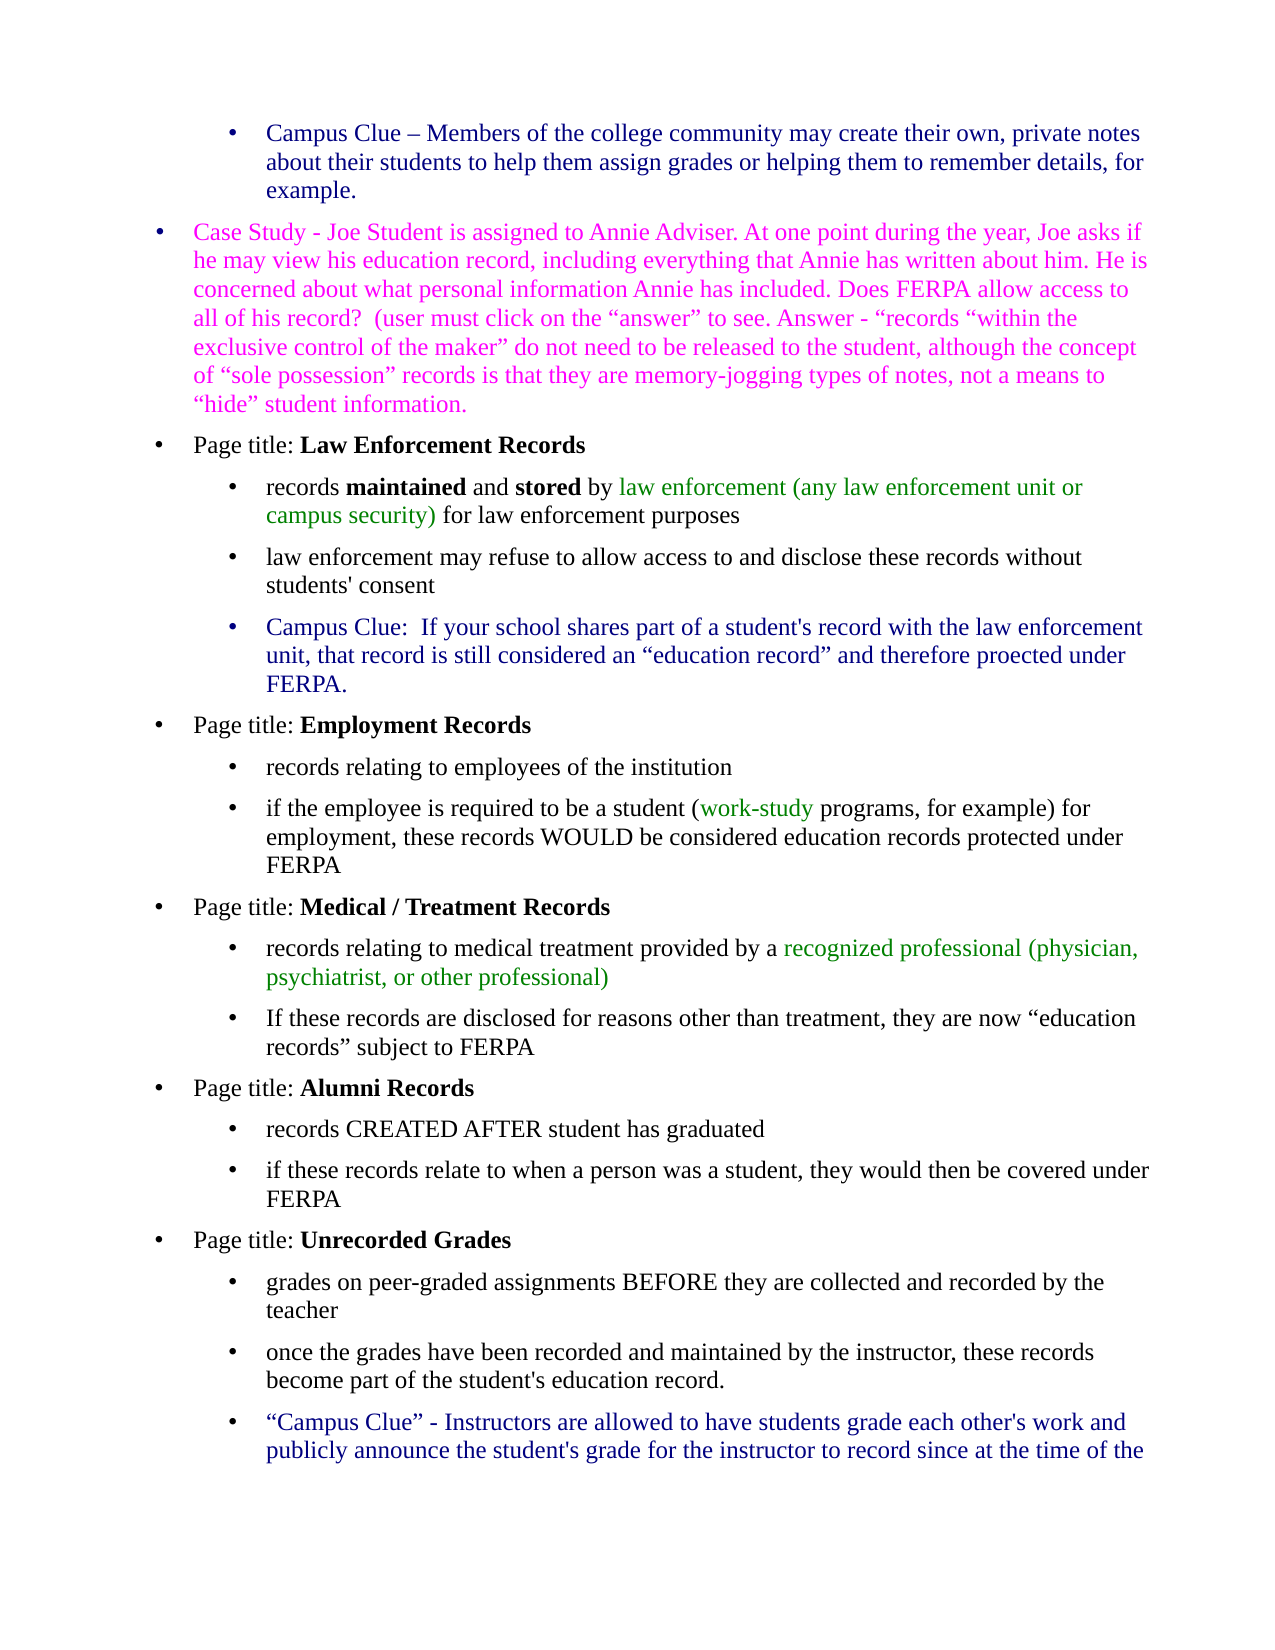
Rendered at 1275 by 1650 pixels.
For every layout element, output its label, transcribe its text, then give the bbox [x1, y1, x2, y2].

list records relating to medical treatment provided by a recognized professional (physician, psychiatrist, or other professional) [228, 933, 1157, 991]
list if the employee is required to be a student (work-study programs, for example) for employment, these records WOULD be considered education records protected under FERPA [228, 793, 1157, 879]
list Page title: Unrecorded Grades [154, 1226, 1157, 1254]
list Case Study - Joe Student is assigned to Annie Adviser. At one point during the year, Joe asks if he may view his education record, including everything that Annie has written about him. He is concerned about what personal information Annie has included. Does FERPA allow access to all of his record? (user must click on the “answer” to see. Answer - “records “within the exclusive control of the maker” do not need to be released to the student, although the concept of “sole possession” records is that they are memory-jogging types of notes, not a means to “hide” student information. [156, 217, 1157, 418]
list if these records relate to when a person was a student, they would then be covered under FERPA [228, 1156, 1157, 1213]
list Page title: Medical / Treatment Records [154, 892, 1157, 921]
list records CREATED AFTER student has graduated [228, 1114, 1157, 1143]
list Page title: Law Enforcement Records [154, 431, 1157, 459]
list Page title: Alumni Records [154, 1073, 1157, 1102]
list “Campus Clue” - Instructors are allowed to have students grade each other's work and publicly announce the student's grade for the instructor to record since at the time of the [228, 1407, 1157, 1464]
list grades on peer-graded assignments BEFORE they are collected and recorded by the teacher [228, 1267, 1157, 1324]
list Campus Clue – Members of the college community may create their own, private notes about their students to help them assign grades or helping them to remember details, for example. [228, 118, 1157, 204]
list records relating to employees of the institution [228, 752, 1157, 781]
list If these records are disclosed for reasons other than treatment, they are now “education records” subject to FERPA [228, 1003, 1157, 1061]
list law enforcement may refuse to allow access to and disclose these records without students' consent [228, 542, 1157, 599]
list records maintained and stored by law enforcement (any law enforcement unit or campus security) for law enforcement purposes [228, 472, 1157, 529]
list once the grades have been recorded and maintained by the instructor, these records become part of the student's education record. [228, 1337, 1157, 1394]
list Campus Clue: If your school shares part of a student's record with the law enforcement unit, that record is still considered an “education record” and therefore proected under FERPA. [228, 612, 1157, 698]
list Page title: Employment Records [154, 711, 1157, 739]
